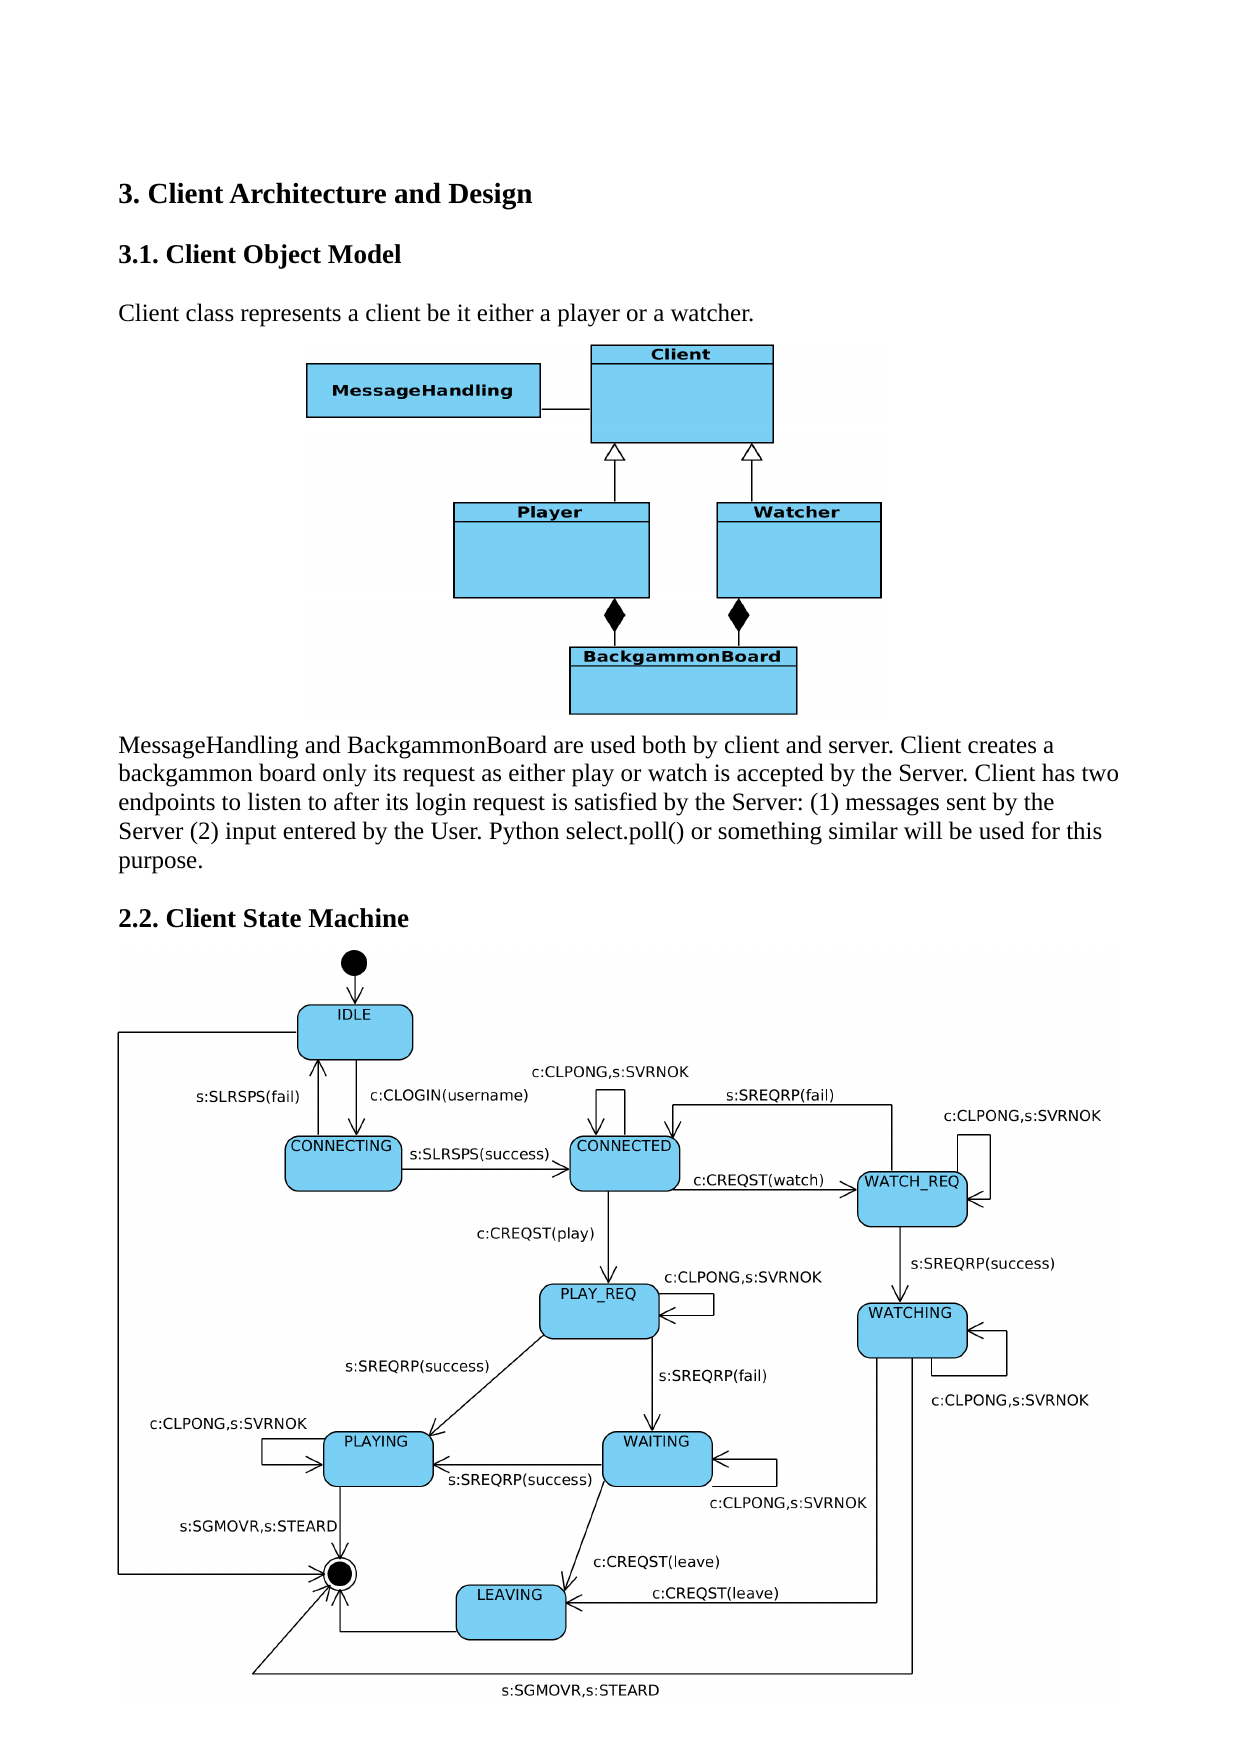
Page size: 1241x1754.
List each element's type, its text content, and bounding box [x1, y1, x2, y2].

text Client class represents a client be it either a player or a watcher. [118, 298, 1122, 327]
text 3. Client Architecture and Design [118, 176, 1122, 210]
picture [116, 947, 1120, 1705]
text MessageHandling and BackgammonBoard are used both by client and server. Client creates a backgammon board only its request as either play or watch is accepted by the Server. Client has two endpoints to listen to after its login request is satisfied by the Server: (1) messages sent by the Server (2) input entered by the User. Python select.poll() or something similar will be used for this purpose. [118, 730, 1122, 873]
picture [303, 342, 887, 719]
text 2.2. Client State Machine [118, 902, 1122, 933]
text 3.1. Client Object Model [118, 239, 1122, 270]
